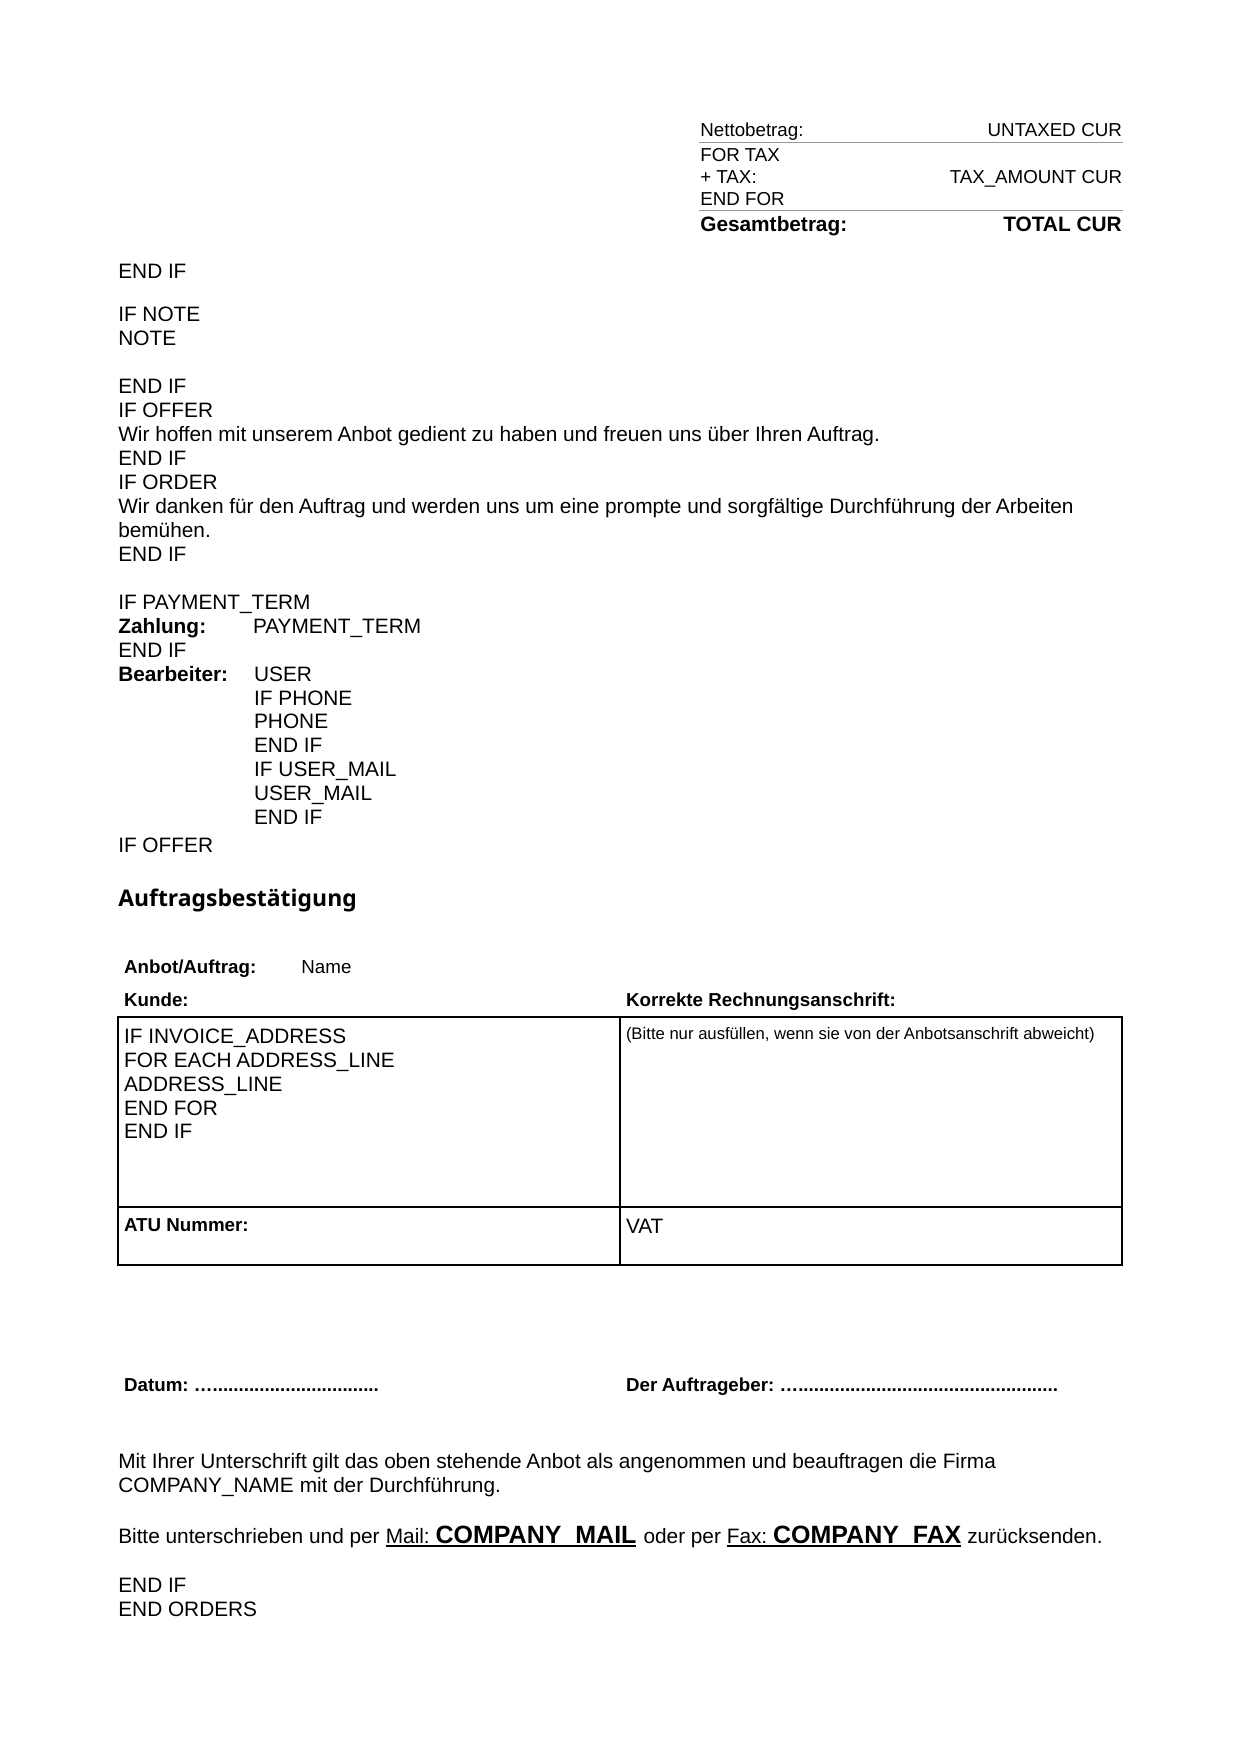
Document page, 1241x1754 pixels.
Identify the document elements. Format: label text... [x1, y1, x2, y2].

table_cell Korrekte Rechnungsanschrift: [620, 983, 1122, 1016]
text END ORDERS [118, 1597, 1122, 1621]
table_header IF OFFER Auftragsbestätigung [118, 833, 1122, 950]
table_header Mit Ihrer Unterschrift gilt das oben stehende Anbot als angenommen und beauftragen die Firma COMPANY_NAME mit der Durchführung. Bitte unterschrieben und per Mail: COMPANY_MAIL oder per Fax: COMPANY_FAX zurücksenden. END IF [118, 1401, 1122, 1597]
table_header Nettobetrag: [699, 118, 906, 142]
text END IF [118, 259, 1122, 283]
table_cell Der Auftrageber: ….................................................. [620, 1266, 1122, 1401]
table_header Zahlung: [118, 614, 253, 637]
table_header END IF [118, 637, 1122, 833]
table_header USER IF PHONE PHONE END IF IF USER_MAIL USER_MAIL END IF [254, 661, 1121, 829]
table_cell TOTAL CUR [906, 211, 1123, 237]
text IF NOTE [118, 302, 1122, 326]
table_cell Datum: …................................ [118, 1266, 620, 1401]
table_cell FOR TAX END FOR [699, 143, 1123, 210]
table_header Bearbeiter: [118, 661, 254, 829]
table_cell IF INVOICE_ADDRESS FOR EACH ADDRESS_LINE ADDRESS_LINE END FOR END IF [119, 1018, 619, 1206]
table_cell ATU Nummer: [119, 1208, 619, 1264]
text END IF [118, 374, 1122, 398]
table_cell VAT [621, 1208, 1121, 1264]
table_header Anbot/Auftrag: [118, 950, 295, 983]
table_cell Gesamtbetrag: [699, 211, 906, 237]
table_header IF PAYMENT_TERM [118, 590, 1122, 614]
table_header UNTAXED CUR [906, 118, 1123, 142]
text NOTE [118, 326, 1122, 350]
table_header IF OFFER Wir hoffen mit unserem Anbot gedient zu haben und freuen uns über Ihren Auftrag. END IF IF ORDER Wir danken für den Auftrag und werden uns um eine prompte und sorgfältige Durchführung der Arbeiten bemühen. END IF [118, 398, 1122, 566]
table_cell (Bitte nur ausfüllen, wenn sie von der Anbotsanschrift abweicht) [621, 1018, 1121, 1206]
table_header Name [295, 950, 1122, 983]
table_header + TAX: [700, 166, 907, 187]
table_cell Kunde: [118, 983, 620, 1016]
table_cell [118, 142, 699, 210]
table_header [118, 118, 699, 142]
table_cell [118, 210, 699, 237]
table_header TAX_AMOUNT CUR [907, 166, 1122, 187]
table_header [118, 237, 1122, 259]
table_header PAYMENT_TERM [253, 614, 1122, 637]
